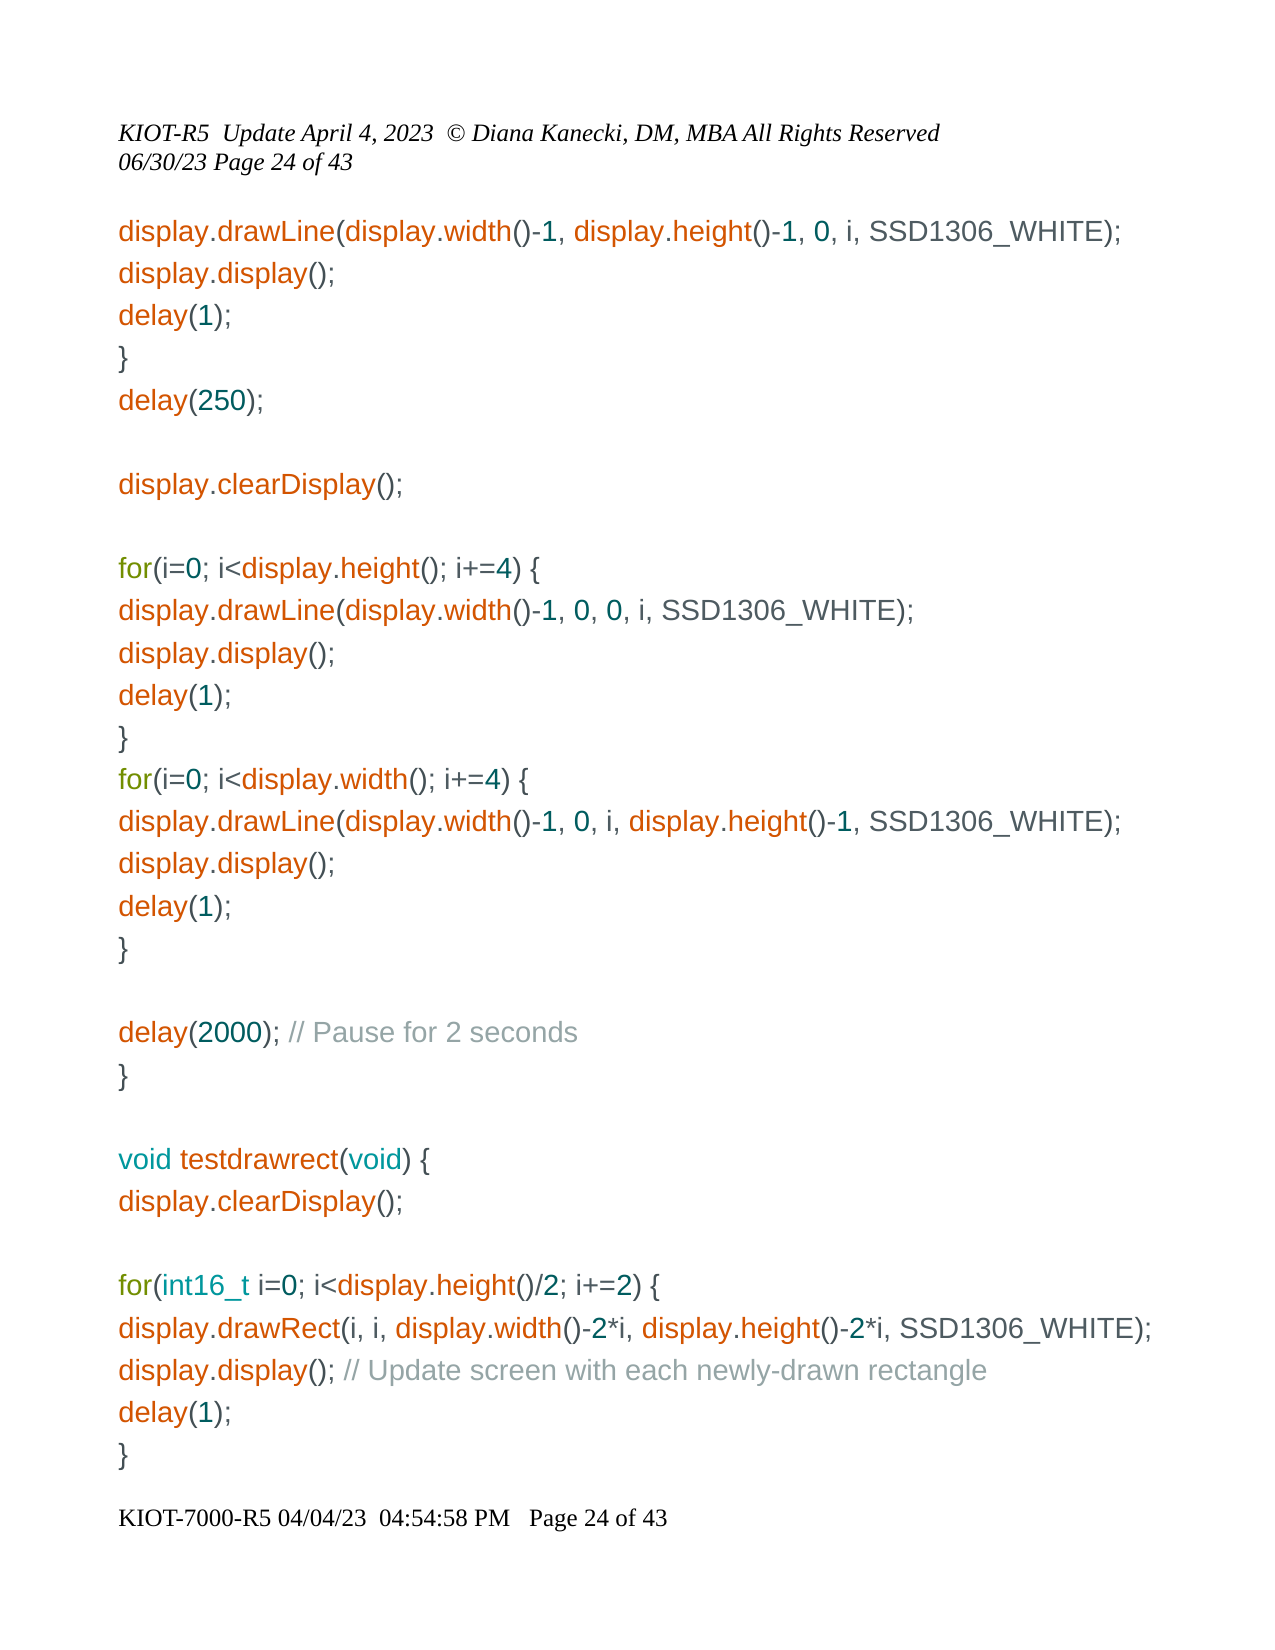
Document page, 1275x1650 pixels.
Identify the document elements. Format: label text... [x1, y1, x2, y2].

text } [118, 332, 1157, 374]
text for(int16_t i=0; i<display.height()/2; i+=2) { [118, 1260, 1157, 1302]
text void testdrawrect(void) { [118, 1133, 1157, 1175]
text } [118, 1428, 1157, 1471]
text display.display(); [118, 838, 1157, 880]
text display.display(); [118, 627, 1157, 669]
text display.display(); // Update screen with each newly-drawn rectangle [118, 1344, 1157, 1386]
text display.drawLine(display.width()-1, display.height()-1, 0, i, SSD1306_WHITE); [118, 205, 1157, 247]
text delay(250); [118, 374, 1157, 416]
text } [118, 1049, 1157, 1091]
text } [118, 711, 1157, 753]
text display.drawLine(display.width()-1, 0, i, display.height()-1, SSD1306_WHITE); [118, 796, 1157, 838]
text display.clearDisplay(); [118, 458, 1157, 500]
text delay(1); [118, 880, 1157, 922]
text delay(1); [118, 669, 1157, 711]
text display.drawLine(display.width()-1, 0, 0, i, SSD1306_WHITE); [118, 585, 1157, 627]
text delay(2000); // Pause for 2 seconds [118, 1007, 1157, 1049]
text display.clearDisplay(); [118, 1175, 1157, 1218]
text for(i=0; i<display.width(); i+=4) { [118, 753, 1157, 796]
text } [118, 922, 1157, 964]
text delay(1); [118, 1386, 1157, 1428]
text display.display(); [118, 247, 1157, 289]
text delay(1); [118, 289, 1157, 332]
text for(i=0; i<display.height(); i+=4) { [118, 543, 1157, 585]
text display.drawRect(i, i, display.width()-2*i, display.height()-2*i, SSD1306_WHITE); [118, 1302, 1157, 1344]
